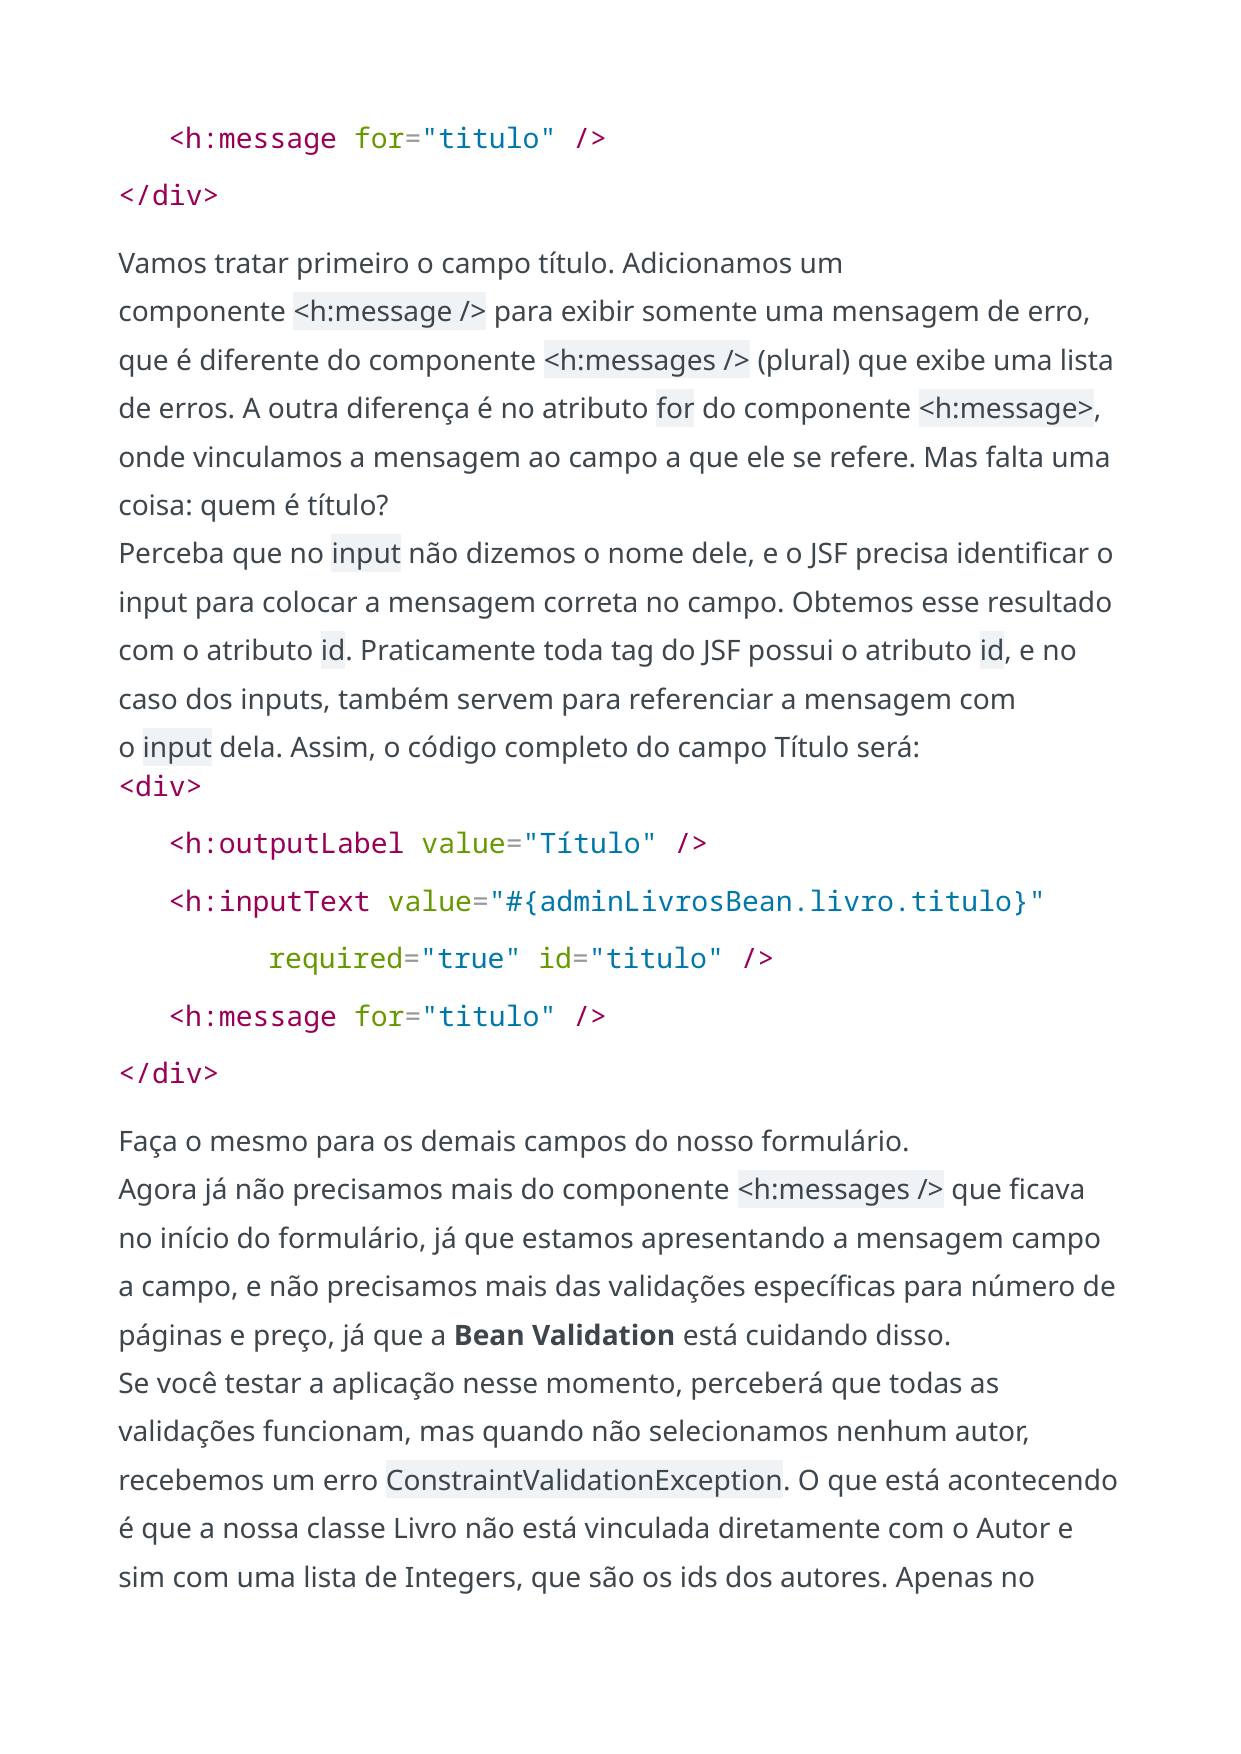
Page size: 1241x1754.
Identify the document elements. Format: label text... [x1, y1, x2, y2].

text <h:outputLabel value="Título" /> [118, 823, 1122, 862]
text Faça o mesmo para os demais campos do nosso formulário. [118, 1111, 1122, 1159]
text <h:message for="titulo" /> [118, 996, 1122, 1034]
text <div> [118, 766, 1122, 804]
text Se você testar a aplicação nesse momento, perceberá que todas as validações funcionam, mas quando não selecionamos nenhum autor, recebemos um erro ConstraintValidationException. O que está acontecendo é que a nossa classe Livro não está vinculada diretamente com o Autor e sim com uma lista de Integers, que são os ids dos autores. Apenas no [118, 1353, 1122, 1595]
text Vamos tratar primeiro o campo título. Adicionamos um componente <h:message /> para exibir somente uma mensagem de erro, que é diferente do componente <h:messages /> (plural) que exibe uma lista de erros. A outra diferença é no atributo for do componente <h:message>, onde vinculamos a mensagem ao campo a que ele se refere. Mas falta uma coisa: quem é título? [118, 233, 1122, 524]
text <h:inputText value="#{adminLivrosBean.livro.titulo}" [118, 881, 1122, 919]
text required="true" id="titulo" /> [118, 938, 1122, 977]
text <h:message for="titulo" /> [118, 118, 1122, 156]
text Perceba que no input não dizemos o nome dele, e o JSF precisa identificar o input para colocar a mensagem correta no campo. Obtemos esse resultado com o atributo id. Praticamente toda tag do JSF possui o atributo id, e no caso dos inputs, também servem para referenciar a mensagem com o input dela. Assim, o código completo do campo Título será: [118, 524, 1122, 766]
text </div> [118, 1053, 1122, 1092]
text Agora já não precisamos mais do componente <h:messages /> que ficava no início do formulário, já que estamos apresentando a mensagem campo a campo, e não precisamos mais das validações específicas para número de páginas e preço, já que a Bean Validation está cuidando disso. [118, 1159, 1122, 1353]
text </div> [118, 176, 1122, 214]
